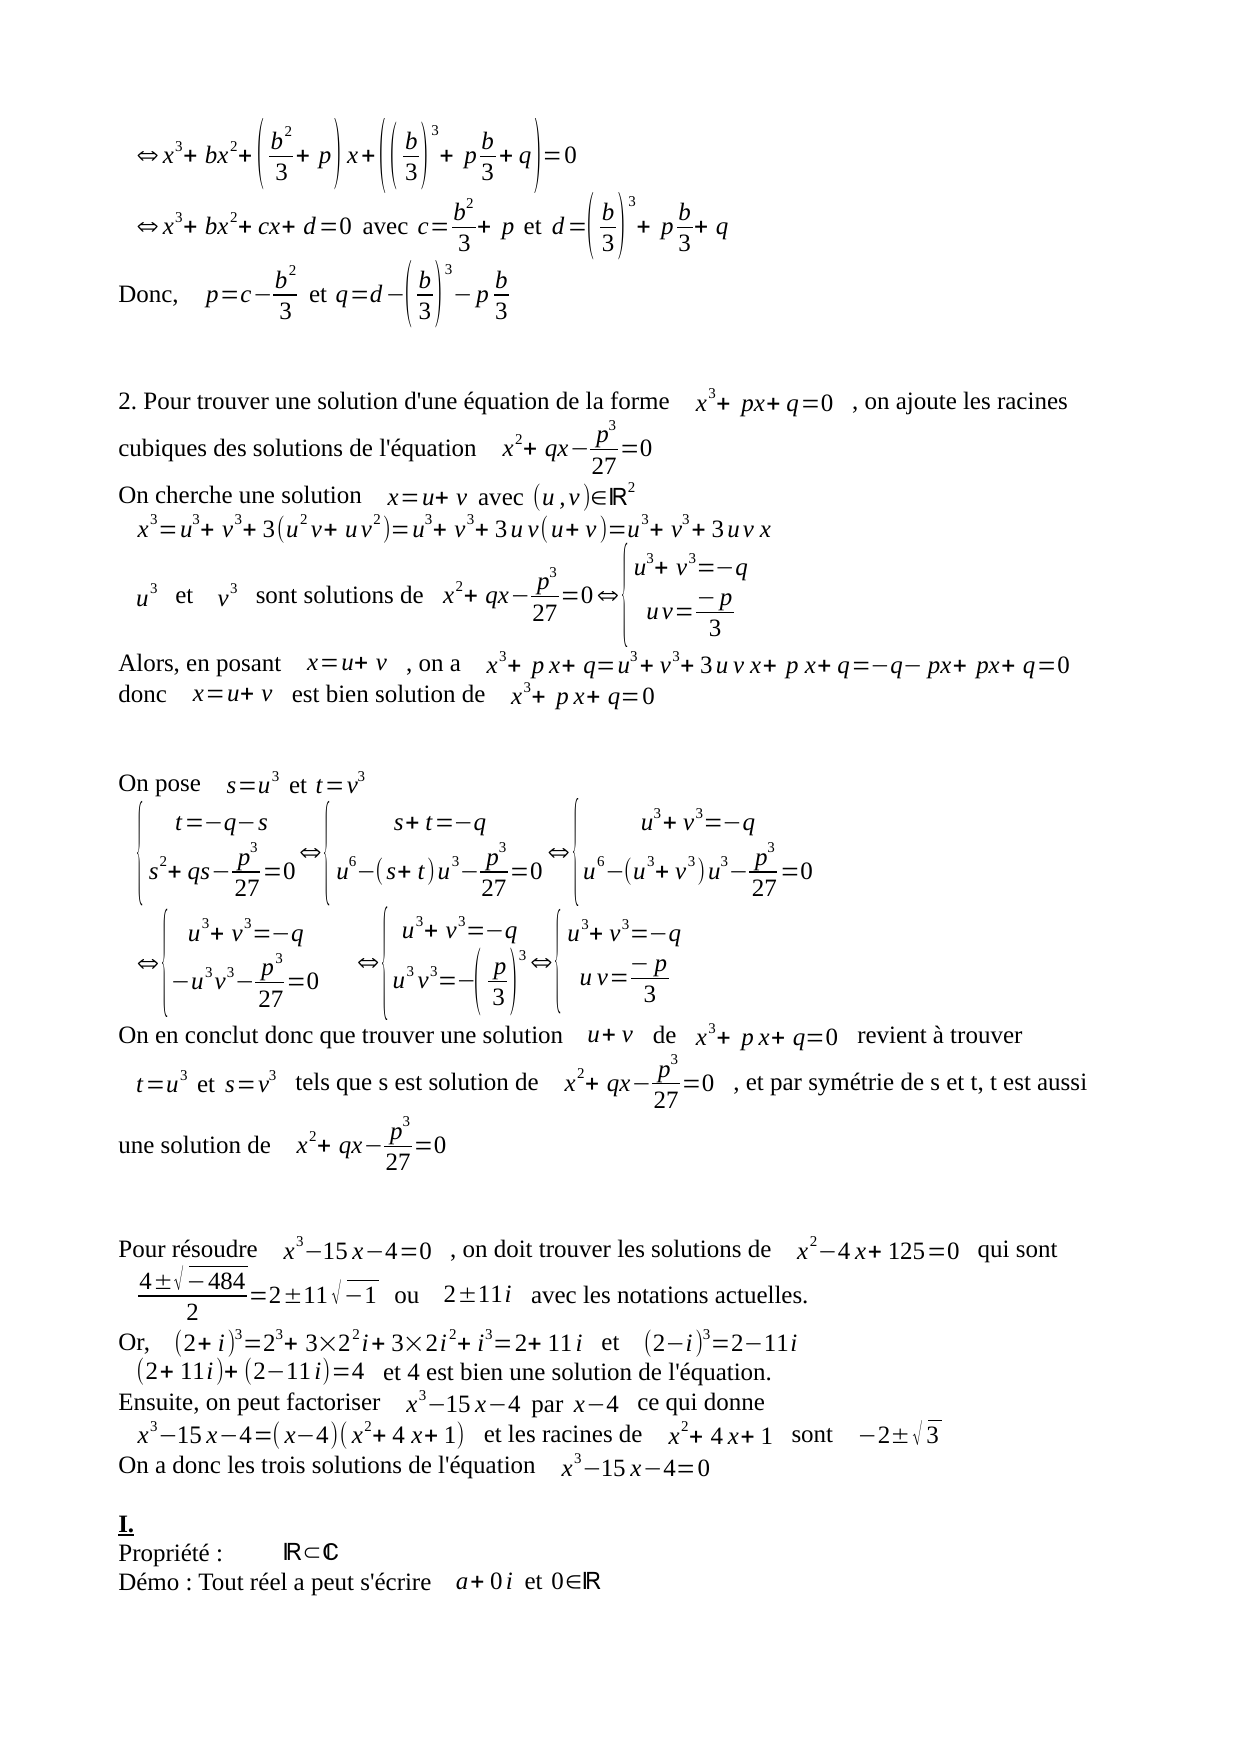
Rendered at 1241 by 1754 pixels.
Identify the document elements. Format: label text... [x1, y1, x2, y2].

text I. [118, 1509, 1122, 1538]
text On en conclut donc que trouver une solution derevient à trouver tels que s est solution de , et par symétrie de s et t, t est aussi une solution de [118, 1019, 1122, 1175]
text et sont solutions de [118, 543, 1122, 647]
text Alors, en posant , on a [118, 647, 1122, 678]
text Or, et [118, 1325, 1122, 1357]
text et 4 est bien une solution de l'équation. [118, 1357, 1122, 1386]
text On cherche une solution [118, 479, 1122, 511]
text 2. Pour trouver une solution d'une équation de la forme , on ajoute les racines cubiques des solutions de l'équation [118, 385, 1122, 479]
text Pour résoudre , on doit trouver les solutions de qui sont ou avec les notations actuelles. [118, 1233, 1122, 1325]
text Donc, [118, 260, 1122, 327]
text Propriété : [118, 1538, 1122, 1567]
text donc est bien solution de [118, 678, 1122, 709]
text On a donc les trois solutions de l'équation [118, 1449, 1122, 1481]
text Démo : Tout réel a peut s'écrire [118, 1567, 1122, 1596]
text On pose [118, 767, 1122, 798]
text Ensuite, on peut factoriser ce qui donne et les racines de sont [118, 1386, 1122, 1449]
